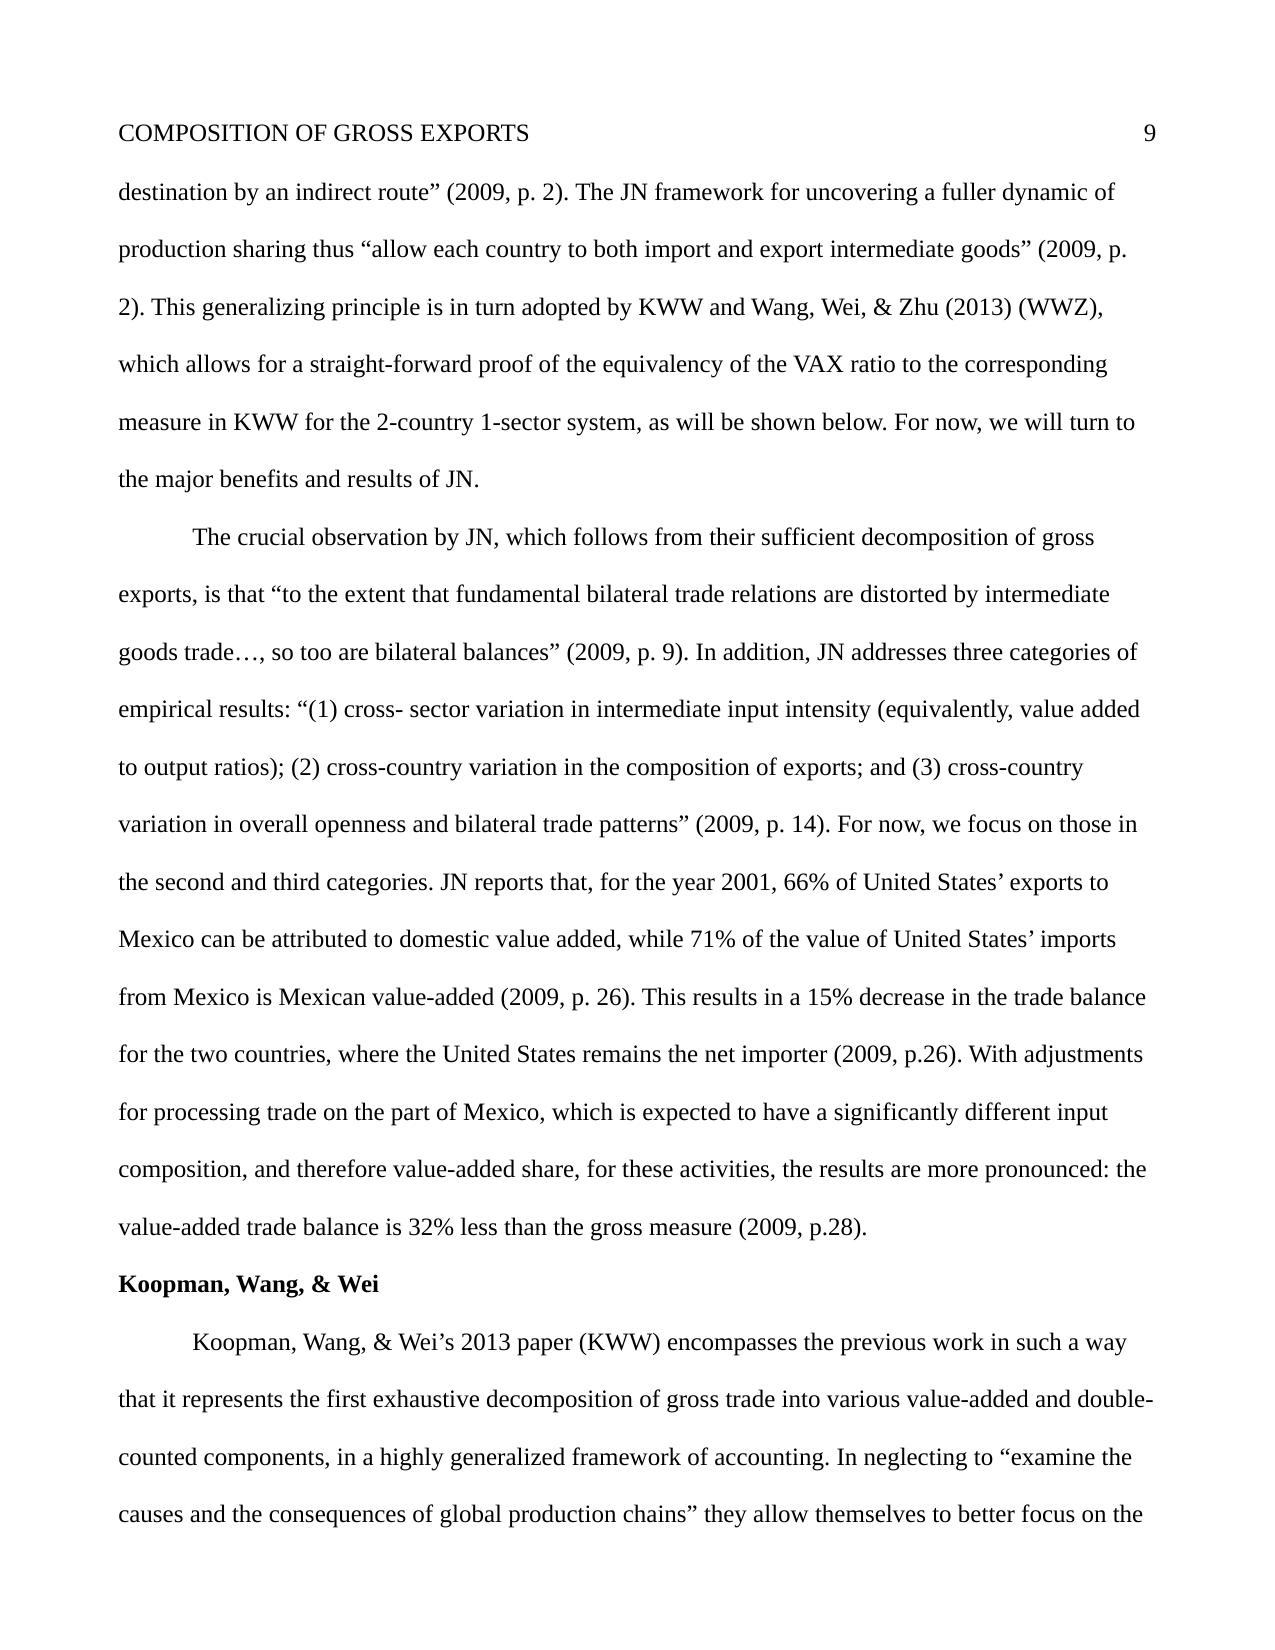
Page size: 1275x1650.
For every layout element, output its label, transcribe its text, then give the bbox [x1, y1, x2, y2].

text Koopman, Wang, & Wei’s 2013 paper (KWW) encompasses the previous work in such a way that it represents the first exhaustive decomposition of gross trade into various value-added and double-counted components, in a highly generalized framework of accounting. In neglecting to “examine the causes and the consequences of global production chains” they allow themselves to better focus on the [118, 1327, 1157, 1528]
text destination by an indirect route” (2009, p. 2). The JN framework for uncovering a fuller dynamic of production sharing thus “allow each country to both import and export intermediate goods” (2009, p. 2). This generalizing principle is in turn adopted by KWW and Wang, Wei, & Zhu (2013) (WWZ), which allows for a straight-forward proof of the equivalency of the VAX ratio to the corresponding measure in KWW for the 2-country 1-sector system, as will be shown below. For now, we will turn to the major benefits and results of JN. [118, 177, 1157, 493]
text The crucial observation by JN, which follows from their sufficient decomposition of gross exports, is that “to the extent that fundamental bilateral trade relations are distorted by intermediate goods trade…, so too are bilateral balances” (2009, p. 9). In addition, JN addresses three categories of empirical results: “(1) cross- sector variation in intermediate input intensity (equivalently, value added to output ratios); (2) cross-country variation in the composition of exports; and (3) cross-country variation in overall openness and bilateral trade patterns” (2009, p. 14). For now, we focus on those in the second and third categories. JN reports that, for the year 2001, 66% of United States’ exports to Mexico can be attributed to domestic value added, while 71% of the value of United States’ imports from Mexico is Mexican value-added (2009, p. 26). This results in a 15% decrease in the trade balance for the two countries, where the United States remains the net importer (2009, p.26). With adjustments for processing trade on the part of Mexico, which is expected to have a significantly different input composition, and therefore value-added share, for these activities, the results are more pronounced: the value-added trade balance is 32% less than the gross measure (2009, p.28). [118, 522, 1157, 1241]
text Koopman, Wang, & Wei [118, 1269, 1157, 1298]
